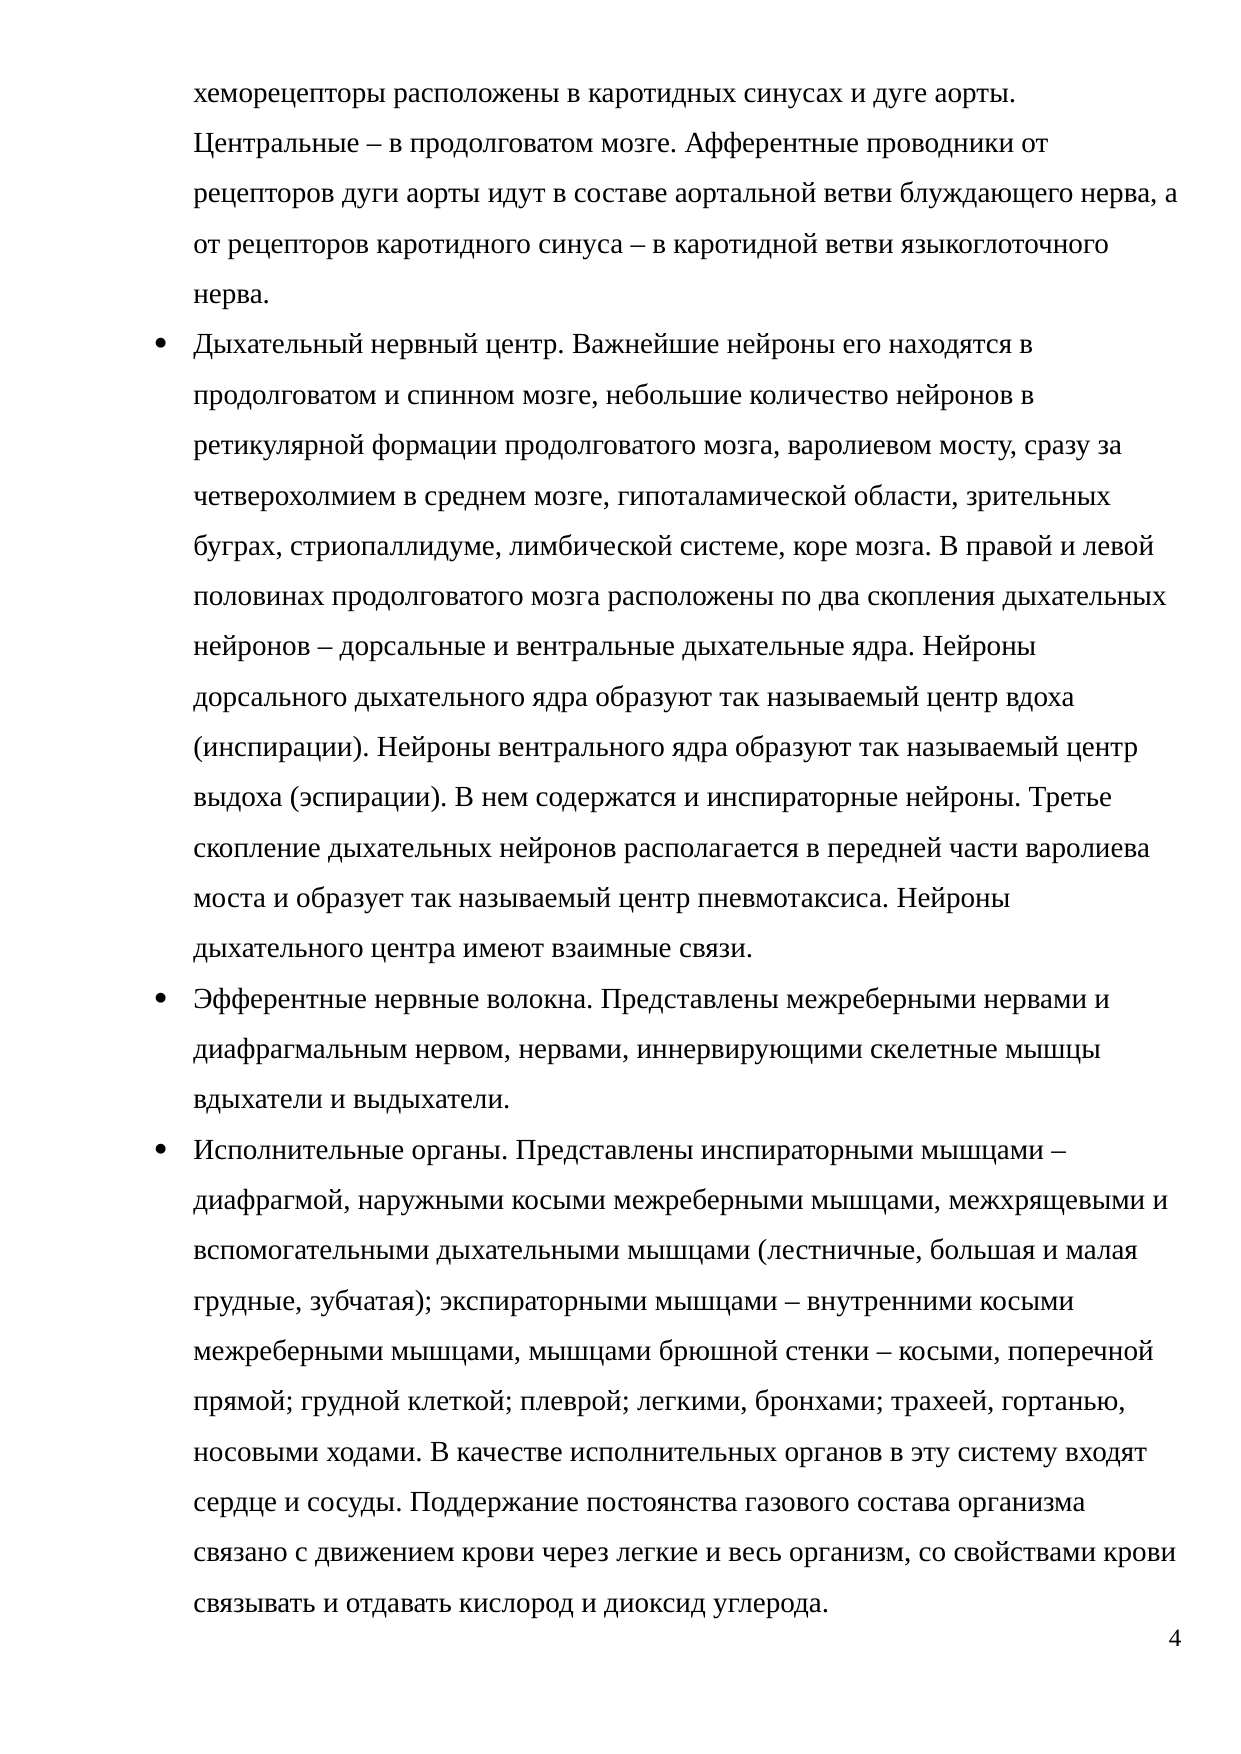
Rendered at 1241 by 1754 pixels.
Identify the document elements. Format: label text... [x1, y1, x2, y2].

list Эфферентные нервные волокна. Представлены межреберными нервами и диафрагмальным нервом, нервами, иннервирующими скелетные мышцы вдыхатели и выдыхатели. [156, 981, 1181, 1115]
list Дыхательный нервный центр. Важнейшие нейроны его находятся в продолговатом и спинном мозге, небольшие количество нейронов в ретикулярной формации продолговатого мозга, варолиевом мосту, сразу за четверохолмием в среднем мозге, гипоталамической области, зрительных буграх, стриопаллидуме, лимбической системе, коре мозга. В правой и левой половинах продолговатого мозга расположены по два скопления дыхательных нейронов – дорсальные и вентральные дыхательные ядра. Нейроны дорсального дыхательного ядра образуют так называемый центр вдоха (инспирации). Нейроны вентрального ядра образуют так называемый центр выдоха (эспирации). В нем содержатся и инспираторные нейроны. Третье скопление дыхательных нейронов располагается в передней части варолиева моста и образует так называемый центр пневмотаксиса. Нейроны дыхательного центра имеют взаимные связи. [156, 327, 1181, 964]
list хеморецепторы расположены в каротидных синусах и дуге аорты. Центральные – в продолговатом мозге. Афферентные проводники от рецепторов дуги аорты идут в составе аортальной ветви блуждающего нерва, а от рецепторов каротидного синуса – в каротидной ветви языкоглоточного нерва. [156, 75, 1181, 310]
list Исполнительные органы. Представлены инспираторными мышцами – диафрагмой, наружными косыми межреберными мышцами, межхрящевыми и вспомогательными дыхательными мышцами (лестничные, большая и малая грудные, зубчатая); экспираторными мышцами – внутренними косыми межреберными мышцами, мышцами брюшной стенки – косыми, поперечной прямой; грудной клеткой; плеврой; легкими, бронхами; трахеей, гортанью, носовыми ходами. В качестве исполнительных органов в эту систему входят сердце и сосуды. Поддержание постоянства газового состава организма связано с движением крови через легкие и весь организм, со свойствами крови связывать и отдавать кислород и диоксид углерода. [156, 1132, 1181, 1618]
